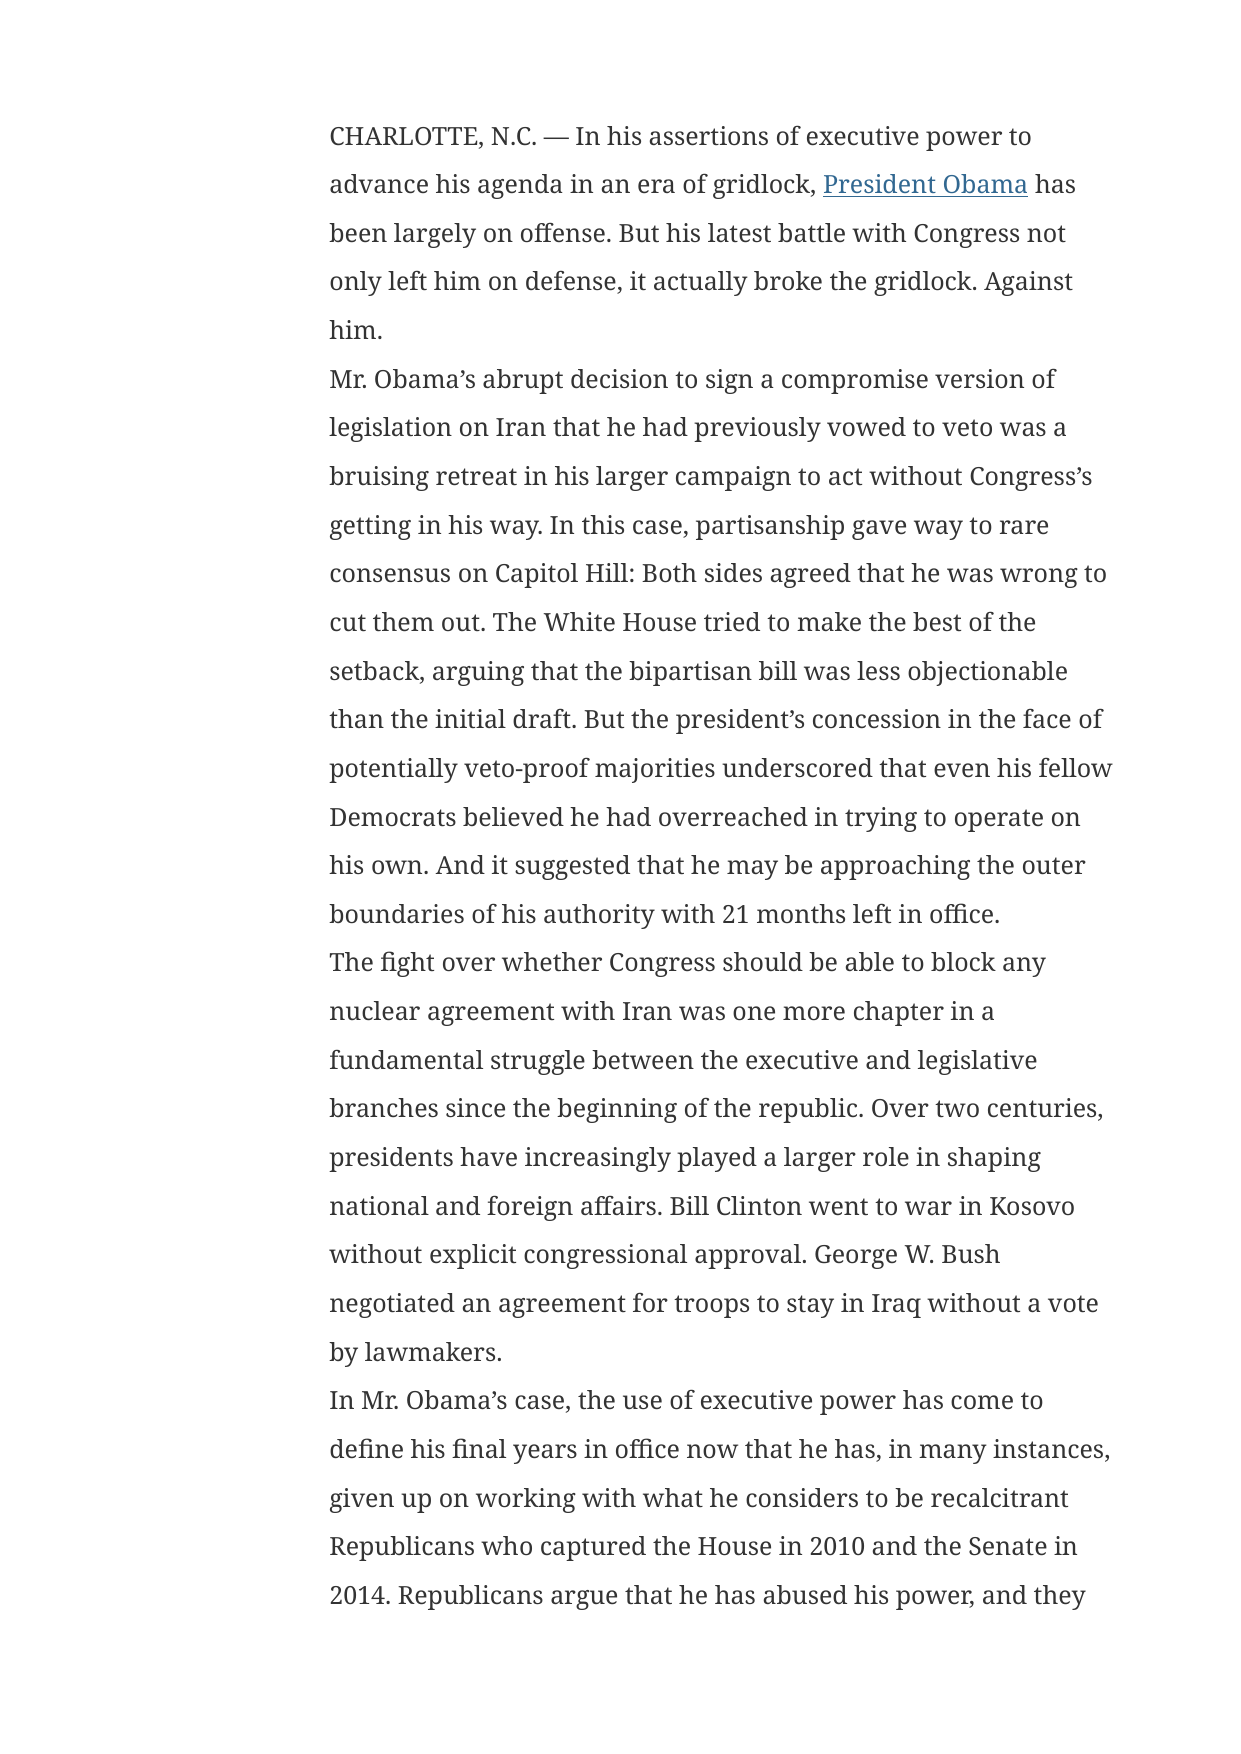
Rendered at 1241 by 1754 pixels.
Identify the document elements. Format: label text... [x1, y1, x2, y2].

text CHARLOTTE, N.C. — In his assertions of executive power to advance his agenda in an era of gridlock, President Obama has been largely on offense. But his latest battle with Congress not only left him on defense, it actually broke the gridlock. Against him. [329, 118, 1122, 347]
text Mr. Obama’s abrupt decision to sign a compromise version of legislation on Iran that he had previously vowed to veto was a bruising retreat in his larger campaign to act without Congress’s getting in his way. In this case, partisanship gave way to rare consensus on Capitol Hill: Both sides agreed that he was wrong to cut them out. The White House tried to make the best of the setback, arguing that the bipartisan bill was less objectionable than the initial draft. But the president’s concession in the face of potentially veto-proof majorities underscored that even his fellow Democrats believed he had overreached in trying to operate on his own. And it suggested that he may be approaching the outer boundaries of his authority with 21 months left in office. [329, 361, 1122, 931]
text In Mr. Obama’s case, the use of executive power has come to define his final years in office now that he has, in many instances, given up on working with what he considers to be recalcitrant Republicans who captured the House in 2010 and the Senate in 2014. Republicans argue that he has abused his power, and they [329, 1383, 1122, 1612]
text The fight over whether Congress should be able to block any nuclear agreement with Iran was one more chapter in a fundamental struggle between the executive and legislative branches since the beginning of the republic. Over two centuries, presidents have increasingly played a larger role in shaping national and foreign affairs. Bill Clinton went to war in Kosovo without explicit congressional approval. George W. Bush negotiated an agreement for troops to stay in Iraq without a vote by lawmakers. [329, 945, 1122, 1368]
